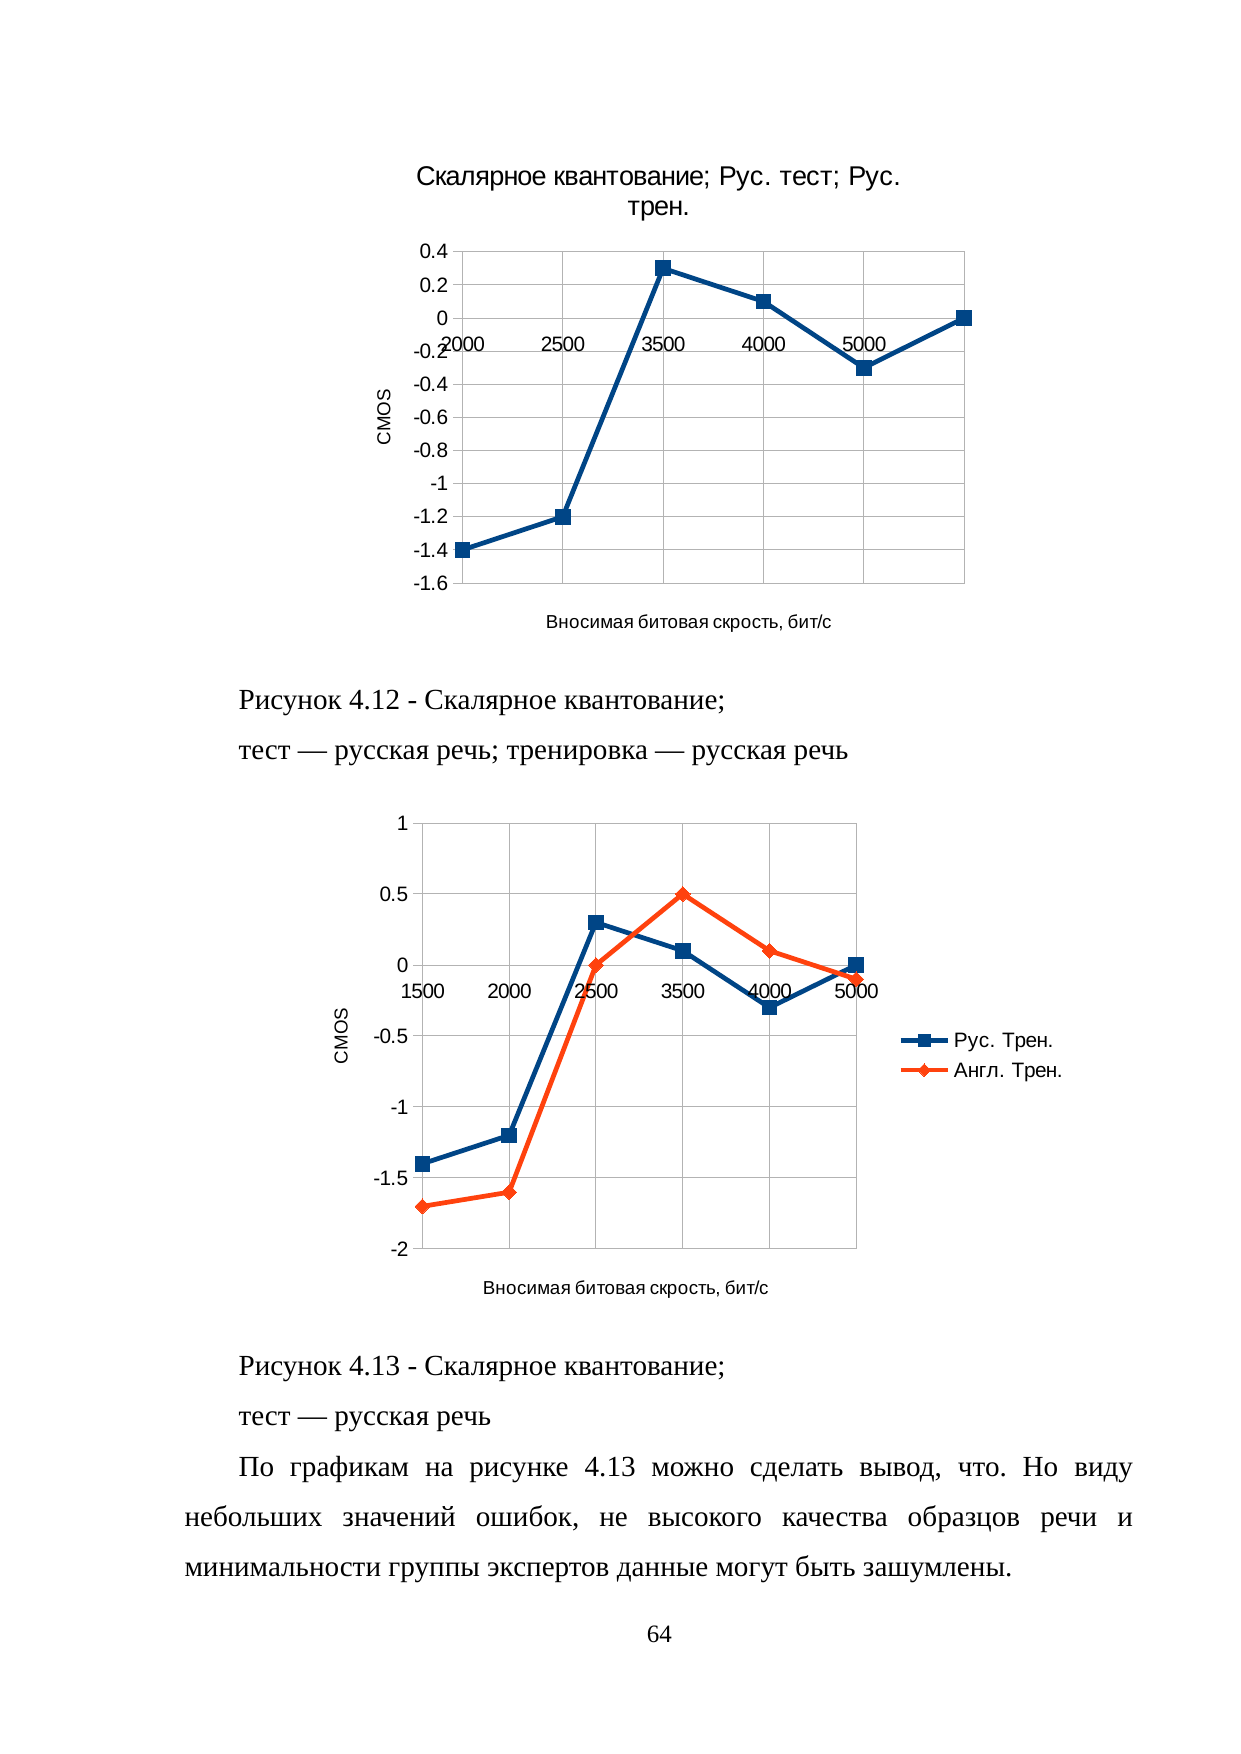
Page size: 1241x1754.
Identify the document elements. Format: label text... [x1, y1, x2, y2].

text тест — русская речь; тренировка — русская речь [184, 732, 1134, 766]
text тест — русская речь [184, 1398, 1134, 1432]
text По графикам на рисунке 4.13 можно сделать вывод, что. Но виду небольших значений ошибок, не высокого качества образцов речи и минимальности группы экспертов данные могут быть зашумлены. [184, 1449, 1134, 1583]
text Рисунок 4.12 - Скалярное квантование; [184, 106, 1134, 715]
text Рисунок 4.13 - Скалярное квантование; [184, 782, 1134, 1382]
